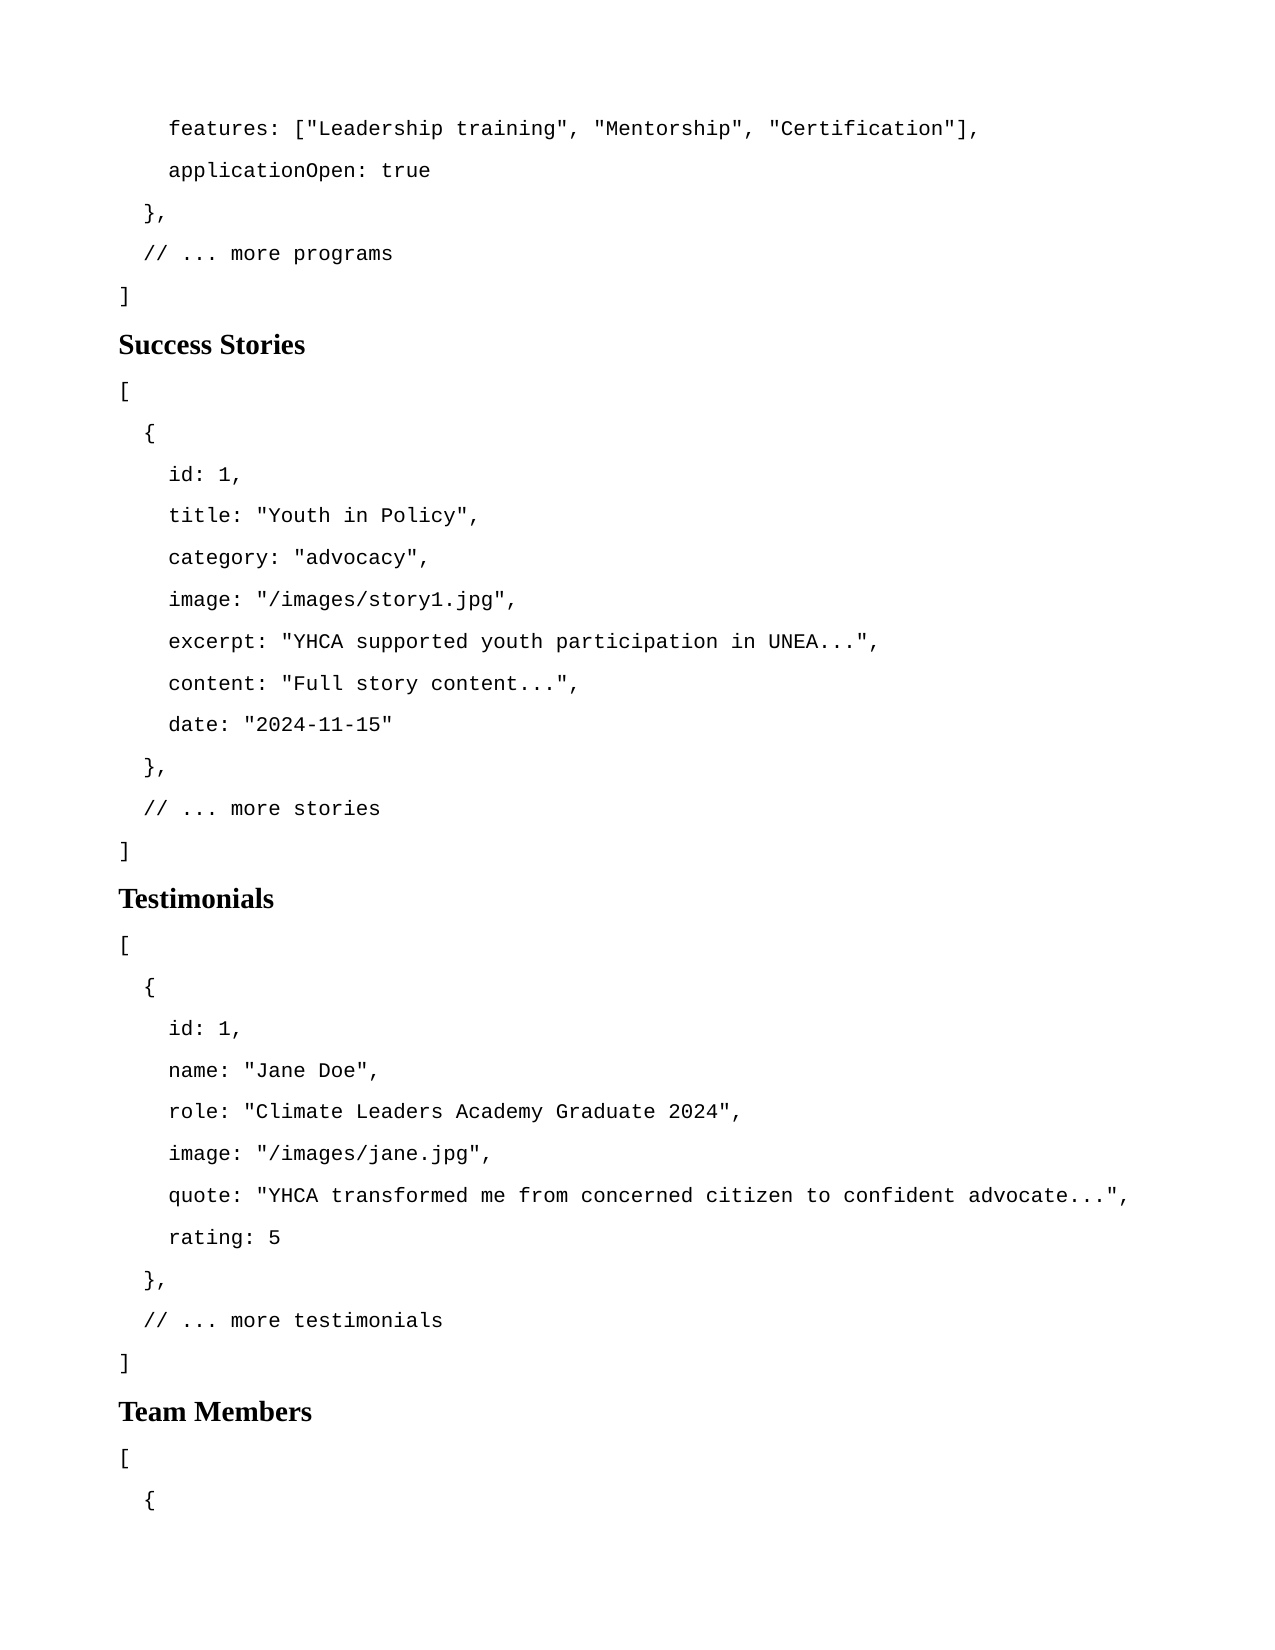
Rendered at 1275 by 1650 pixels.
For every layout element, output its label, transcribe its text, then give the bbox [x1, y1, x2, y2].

text { [118, 1489, 1157, 1512]
text ] [118, 285, 1157, 309]
text }, [118, 756, 1157, 780]
text features: ["Leadership training", "Mentorship", "Certification"], [118, 118, 1157, 142]
text }, [118, 1269, 1157, 1292]
subtitle Team Members [118, 1394, 1157, 1427]
subtitle Success Stories [118, 327, 1157, 361]
text }, [118, 202, 1157, 225]
subtitle Testimonials [118, 881, 1157, 915]
text image: "/images/jane.jpg", [118, 1143, 1157, 1167]
text id: 1, [118, 464, 1157, 487]
text title: "Youth in Policy", [118, 505, 1157, 529]
text [ [118, 934, 1157, 958]
text ] [118, 839, 1157, 863]
text { [118, 976, 1157, 1000]
text name: "Jane Doe", [118, 1060, 1157, 1083]
text content: "Full story content...", [118, 672, 1157, 696]
text // ... more stories [118, 798, 1157, 821]
text image: "/images/story1.jpg", [118, 589, 1157, 613]
text applicationOpen: true [118, 160, 1157, 183]
text [ [118, 380, 1157, 404]
text ] [118, 1352, 1157, 1376]
text quote: "YHCA transformed me from concerned citizen to confident advocate...", [118, 1185, 1157, 1209]
text category: "advocacy", [118, 547, 1157, 571]
text date: "2024-11-15" [118, 714, 1157, 738]
text rating: 5 [118, 1227, 1157, 1251]
text role: "Climate Leaders Academy Graduate 2024", [118, 1102, 1157, 1125]
text // ... more programs [118, 243, 1157, 267]
text excerpt: "YHCA supported youth participation in UNEA...", [118, 631, 1157, 654]
text [ [118, 1447, 1157, 1471]
text { [118, 422, 1157, 446]
text id: 1, [118, 1018, 1157, 1042]
text // ... more testimonials [118, 1310, 1157, 1334]
